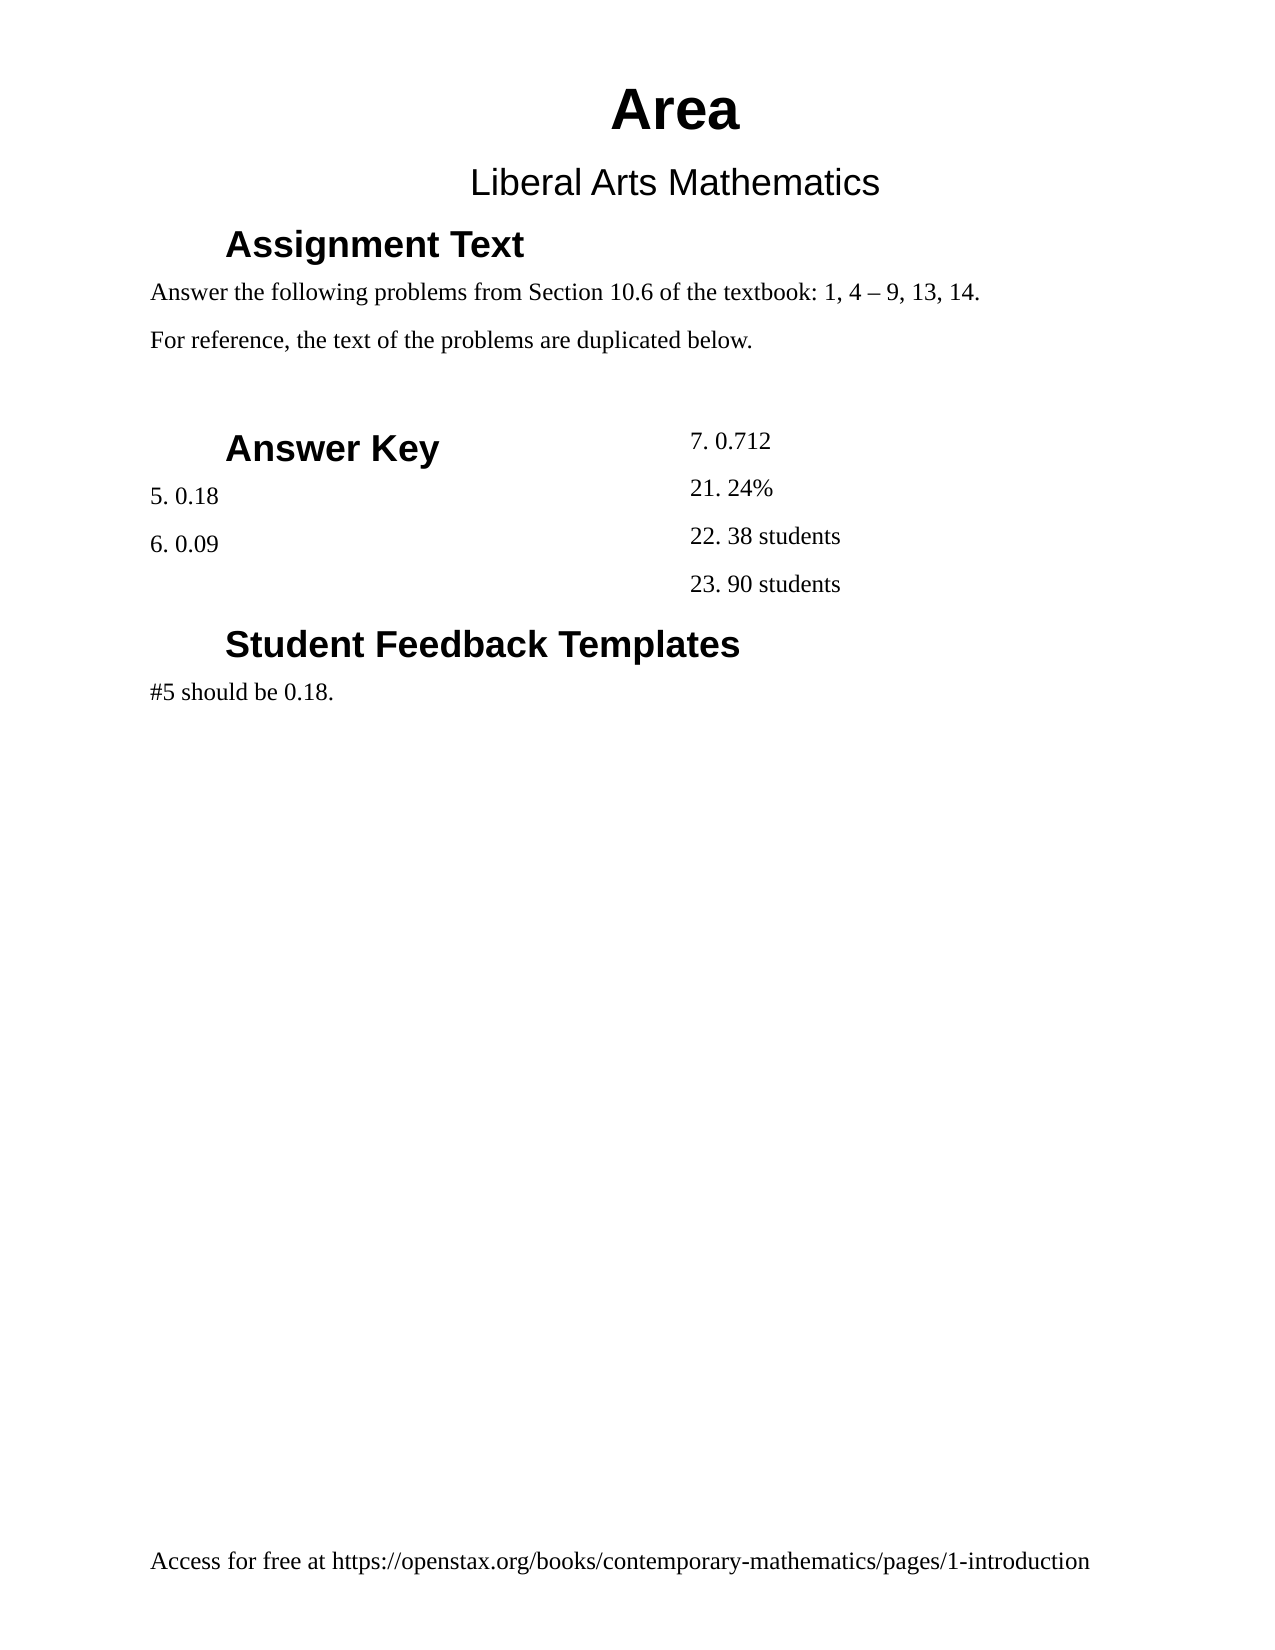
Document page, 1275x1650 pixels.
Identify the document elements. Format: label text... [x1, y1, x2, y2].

subtitle Student Feedback Templates [150, 622, 1200, 666]
subtitle Answer Key [150, 426, 660, 469]
text Answer the following problems from Section 10.6 of the textbook: 1, 4 – 9, 13, 14. [150, 277, 1200, 306]
text 6. 0.09 [150, 529, 660, 557]
subtitle Assignment Text [150, 222, 1200, 265]
text 5. 0.18 [150, 481, 660, 510]
subtitle Liberal Arts Mathematics [150, 160, 1200, 203]
text 22. 38 students [690, 521, 1200, 550]
text 7. 0.712 [690, 426, 1200, 455]
text For reference, the text of the problems are duplicated below. [150, 325, 1200, 353]
text 21. 24% [690, 473, 1200, 502]
text #5 should be 0.18. [150, 677, 1200, 706]
title Area [150, 75, 1200, 142]
text 23. 90 students [690, 569, 1200, 597]
